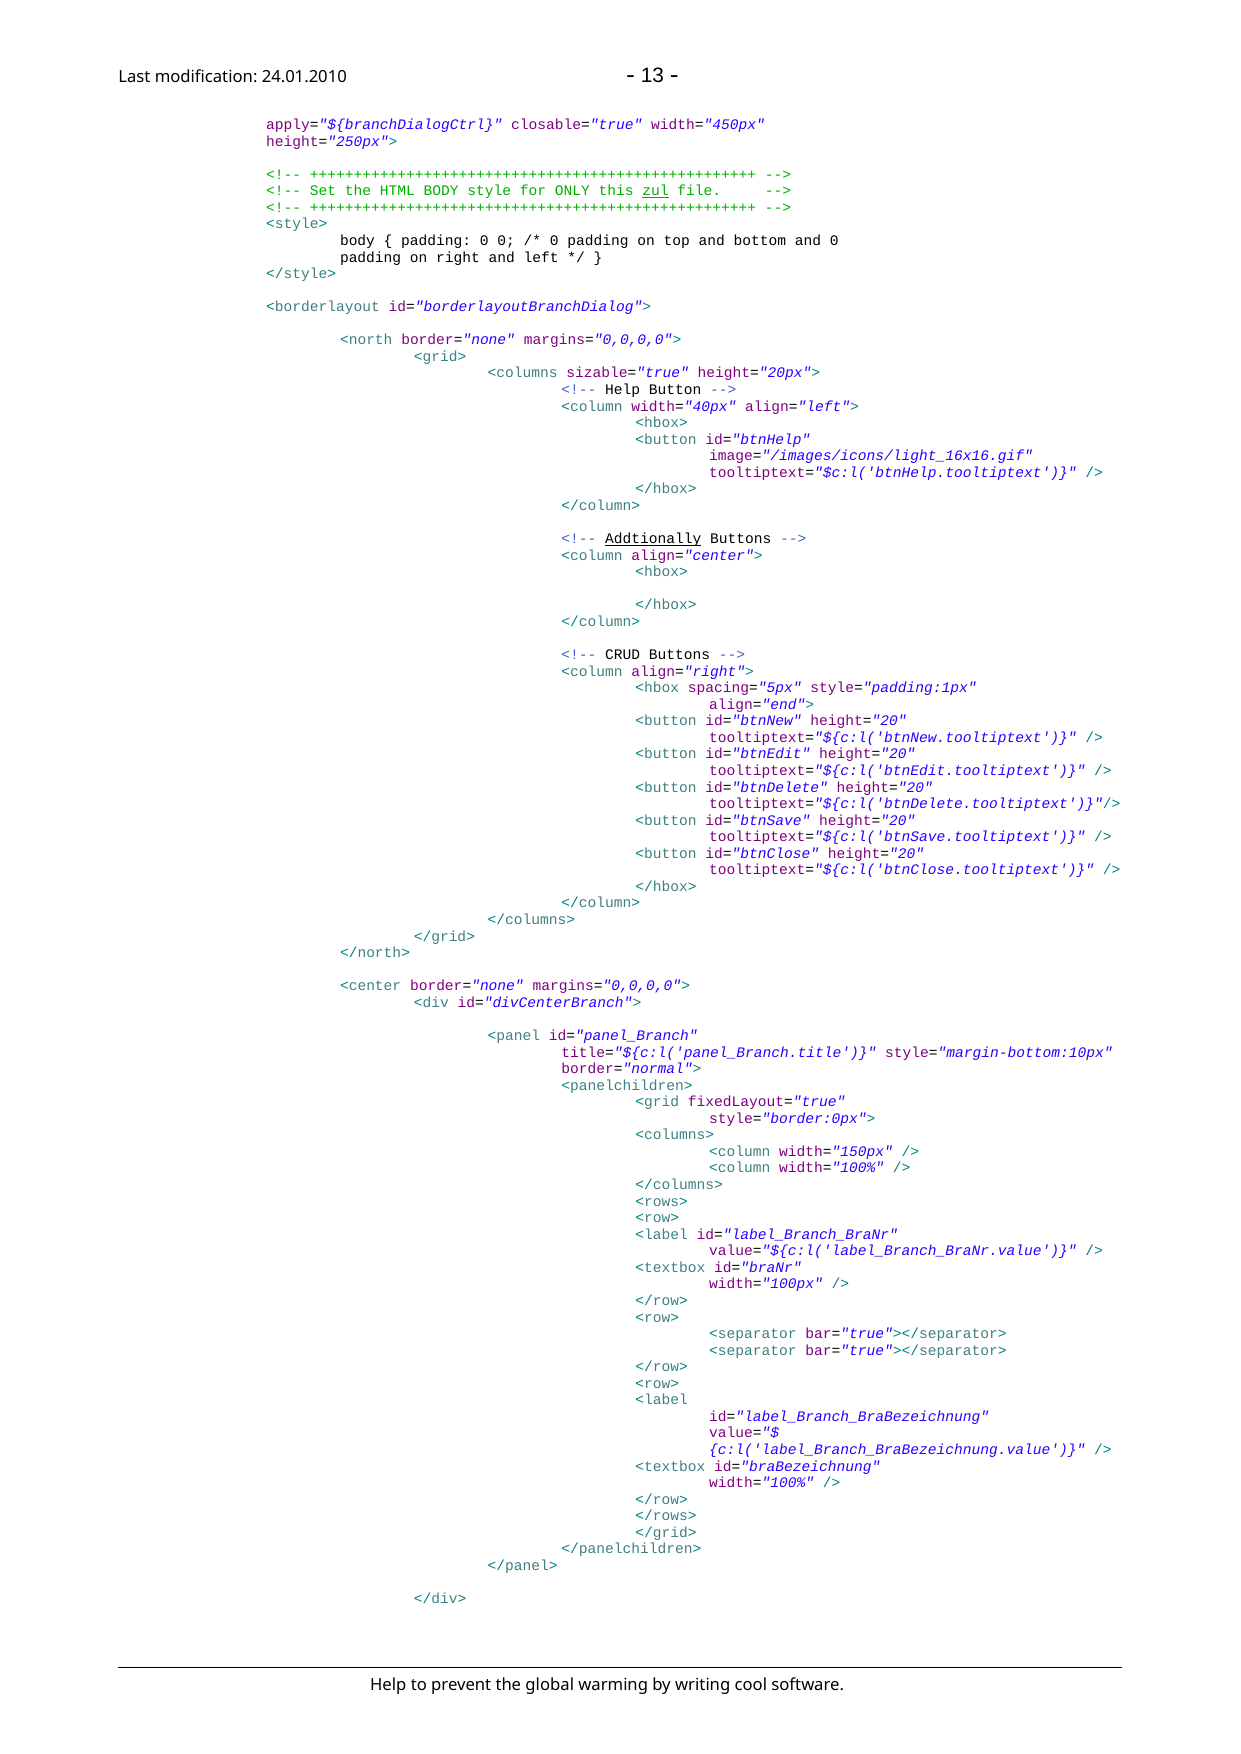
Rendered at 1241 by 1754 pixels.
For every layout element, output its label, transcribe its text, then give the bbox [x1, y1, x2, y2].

text <column width="40px" align="left"> [118, 399, 1122, 415]
text value="$ [118, 1426, 1122, 1442]
text <div id="divCenterBranch"> [118, 995, 1122, 1012]
text </div> [118, 1591, 1122, 1608]
text <separator bar="true"></separator> [118, 1343, 1122, 1359]
text <column width="150px" /> [118, 1144, 1122, 1161]
text apply="${branchDialogCtrl}" closable="true" width="450px" [118, 117, 1122, 134]
text <grid> [118, 349, 1122, 366]
text </hbox> [118, 598, 1122, 614]
text </column> [118, 896, 1122, 912]
text tooltiptext="${c:l('btnDelete.tooltiptext')}"/> [118, 796, 1122, 813]
text <row> [118, 1310, 1122, 1326]
text </row> [118, 1492, 1122, 1508]
text <!-- Addtionally Buttons --> [118, 531, 1122, 548]
text height="250px"> [118, 134, 1122, 150]
text image="/images/icons/light_16x16.gif" [118, 448, 1122, 465]
text </column> [118, 498, 1122, 515]
text <center border="none" margins="0,0,0,0"> [118, 978, 1122, 995]
text value="${c:l('label_Branch_BraNr.value')}" /> [118, 1243, 1122, 1260]
text align="end"> [118, 697, 1122, 713]
text <label id="label_Branch_BraNr" [118, 1227, 1122, 1243]
text </grid> [118, 1525, 1122, 1542]
text <columns sizable="true" height="20px"> [118, 366, 1122, 382]
text <textbox id="braNr" [118, 1260, 1122, 1277]
text <!-- +++++++++++++++++++++++++++++++++++++++++++++++++++ --> [118, 167, 1122, 183]
text <column align="right"> [118, 664, 1122, 680]
text <!-- CRUD Buttons --> [118, 647, 1122, 664]
text <columns> [118, 1128, 1122, 1144]
text body { padding: 0 0; /* 0 padding on top and bottom and 0 [118, 233, 1122, 250]
text <button id="btnEdit" height="20" [118, 747, 1122, 763]
text <label [118, 1393, 1122, 1409]
text width="100px" /> [118, 1277, 1122, 1293]
text padding on right and left */ } [118, 250, 1122, 266]
text <separator bar="true"></separator> [118, 1326, 1122, 1343]
text </hbox> [118, 879, 1122, 896]
text </grid> [118, 929, 1122, 945]
text </row> [118, 1359, 1122, 1376]
text id="label_Branch_BraBezeichnung" [118, 1409, 1122, 1426]
text </columns> [118, 912, 1122, 929]
text <hbox spacing="5px" style="padding:1px" [118, 680, 1122, 697]
text {c:l('label_Branch_BraBezeichnung.value')}" /> [118, 1442, 1122, 1459]
text <!-- Help Button --> [118, 382, 1122, 399]
text <panel id="panel_Branch" [118, 1028, 1122, 1045]
text <!-- +++++++++++++++++++++++++++++++++++++++++++++++++++ --> [118, 200, 1122, 217]
text <column align="center"> [118, 548, 1122, 564]
text tooltiptext="${c:l('btnNew.tooltiptext')}" /> [118, 730, 1122, 747]
text <rows> [118, 1194, 1122, 1210]
text </columns> [118, 1177, 1122, 1194]
text <panelchildren> [118, 1078, 1122, 1094]
text </column> [118, 614, 1122, 631]
text style="border:0px"> [118, 1111, 1122, 1128]
text <hbox> [118, 564, 1122, 581]
text <button id="btnSave" height="20" [118, 813, 1122, 829]
text tooltiptext="${c:l('btnEdit.tooltiptext')}" /> [118, 763, 1122, 780]
text <button id="btnHelp" [118, 432, 1122, 448]
text tooltiptext="${c:l('btnSave.tooltiptext')}" /> [118, 829, 1122, 846]
text <button id="btnDelete" height="20" [118, 780, 1122, 796]
text </row> [118, 1293, 1122, 1310]
text </rows> [118, 1508, 1122, 1525]
text </panel> [118, 1558, 1122, 1575]
text <row> [118, 1376, 1122, 1393]
text border="normal"> [118, 1061, 1122, 1078]
text <button id="btnNew" height="20" [118, 713, 1122, 730]
text <north border="none" margins="0,0,0,0"> [118, 333, 1122, 349]
text <hbox> [118, 415, 1122, 432]
text <column width="100%" /> [118, 1161, 1122, 1177]
text </hbox> [118, 482, 1122, 498]
text <style> [118, 217, 1122, 233]
text <grid fixedLayout="true" [118, 1094, 1122, 1111]
text <row> [118, 1210, 1122, 1227]
text </style> [118, 266, 1122, 283]
text </north> [118, 945, 1122, 962]
text width="100%" /> [118, 1475, 1122, 1492]
text <!-- Set the HTML BODY style for ONLY this zul file. --> [118, 183, 1122, 200]
text <borderlayout id="borderlayoutBranchDialog"> [118, 299, 1122, 316]
text <button id="btnClose" height="20" [118, 846, 1122, 863]
text </panelchildren> [118, 1542, 1122, 1558]
text tooltiptext="$c:l('btnHelp.tooltiptext')}" /> [118, 465, 1122, 482]
text title="${c:l('panel_Branch.title')}" style="margin-bottom:10px" [118, 1045, 1122, 1061]
text <textbox id="braBezeichnung" [118, 1459, 1122, 1475]
text tooltiptext="${c:l('btnClose.tooltiptext')}" /> [118, 863, 1122, 879]
